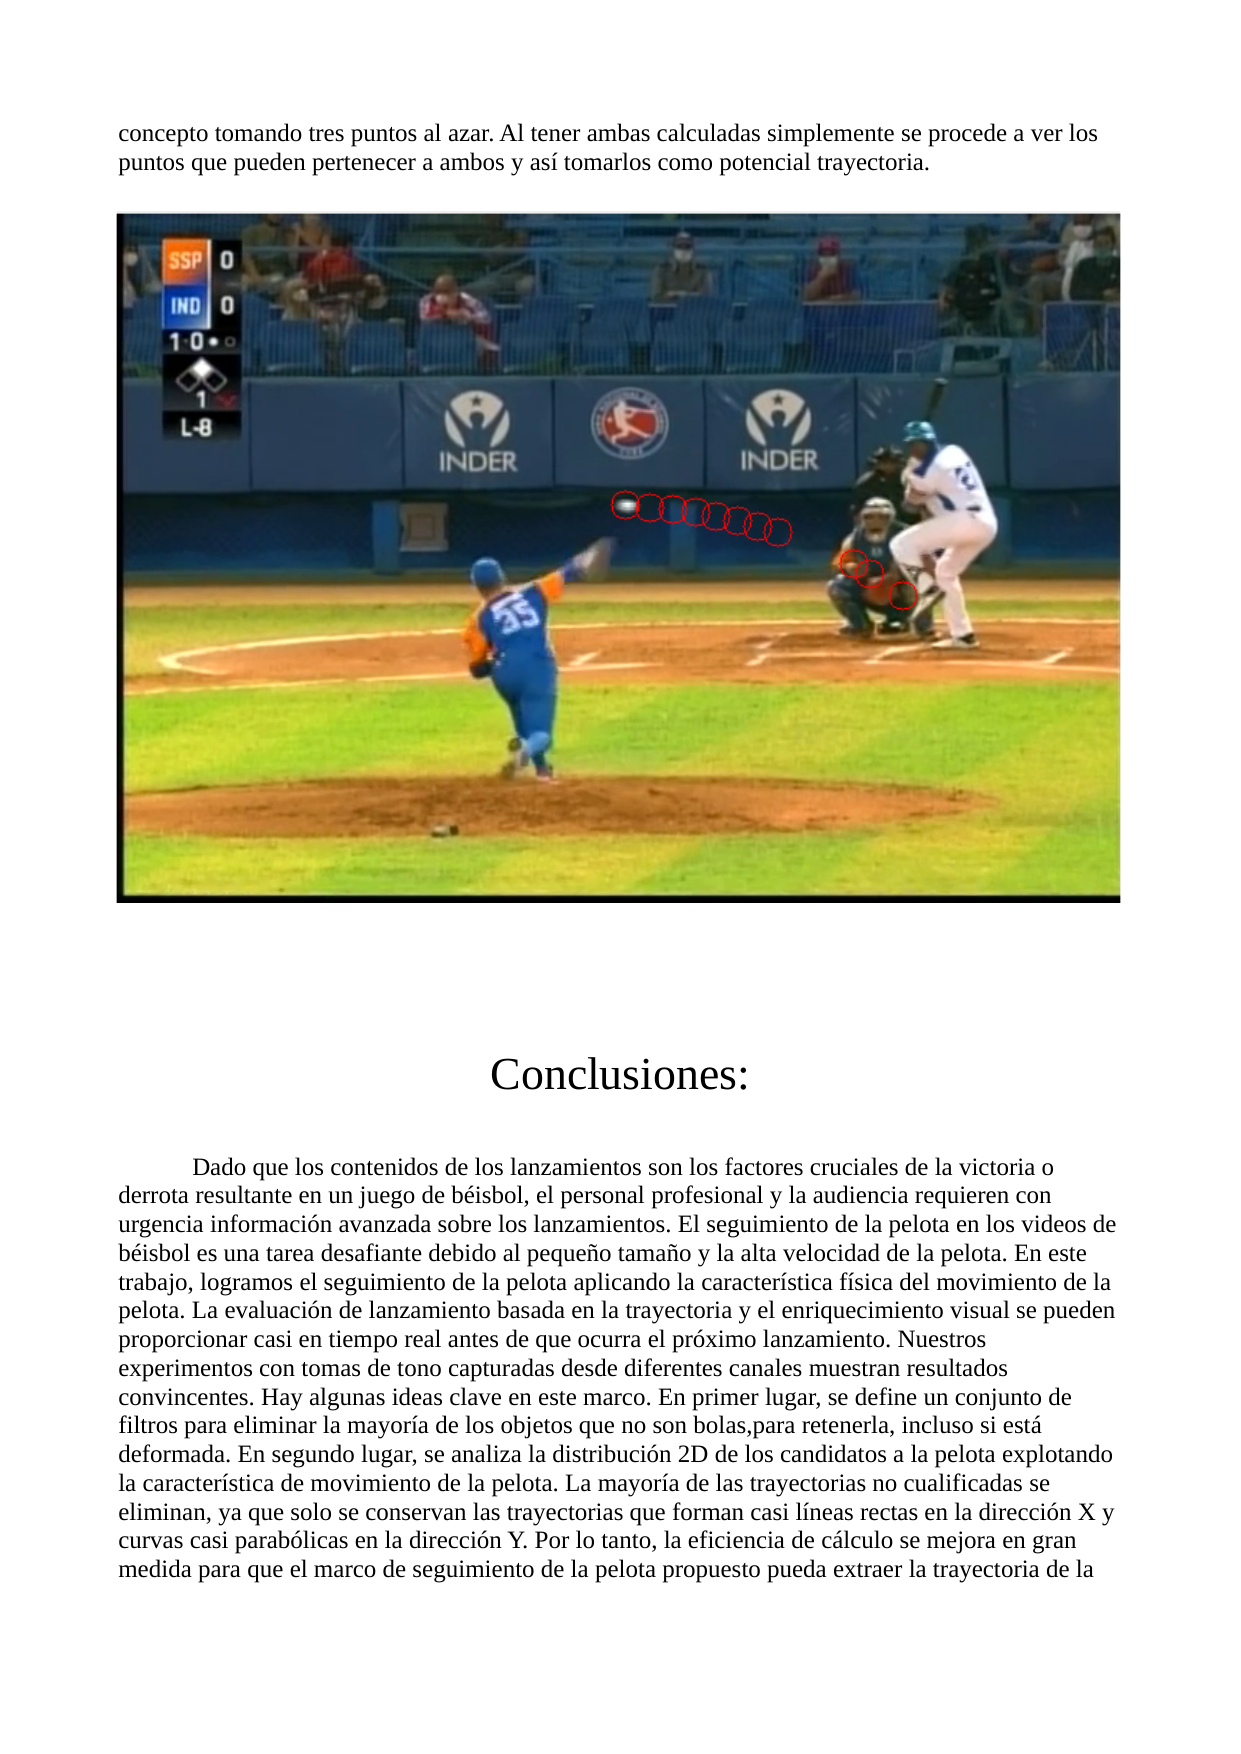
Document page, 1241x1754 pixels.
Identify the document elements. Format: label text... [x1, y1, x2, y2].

text Conclusiones: [118, 1046, 1122, 1099]
picture [116, 211, 1121, 903]
text Dado que los contenidos de los lanzamientos son los factores cruciales de la victoria o derrota resultante en un juego de béisbol, el personal profesional y la audiencia requieren con urgencia información avanzada sobre los lanzamientos. El seguimiento de la pelota en los videos de béisbol es una tarea desafiante debido al pequeño tamaño y la alta velocidad de la pelota. En este trabajo, logramos el seguimiento de la pelota aplicando la característica física del movimiento de la pelota. La evaluación de lanzamiento basada en la trayectoria y el enriquecimiento visual se pueden proporcionar casi en tiempo real antes de que ocurra el próximo lanzamiento. Nuestros experimentos con tomas de tono capturadas desde diferentes canales muestran resultados convincentes. Hay algunas ideas clave en este marco. En primer lugar, se define un conjunto de filtros para eliminar la mayoría de los objetos que no son bolas,para retenerla, incluso si está deformada. En segundo lugar, se analiza la distribución 2D de los candidatos a la pelota explotando la característica de movimiento de la pelota. La mayoría de las trayectorias no cualificadas se eliminan, ya que solo se conservan las trayectorias que forman casi líneas rectas en la dirección X y curvas casi parabólicas en la dirección Y. Por lo tanto, la eficiencia de cálculo se mejora en gran medida para que el marco de seguimiento de la pelota propuesto pueda extraer la trayectoria de la [118, 1152, 1122, 1583]
text concepto tomando tres puntos al azar. Al tener ambas calculadas simplemente se procede a ver los puntos que pueden pertenecer a ambos y así tomarlos como potencial trayectoria. [118, 118, 1122, 176]
